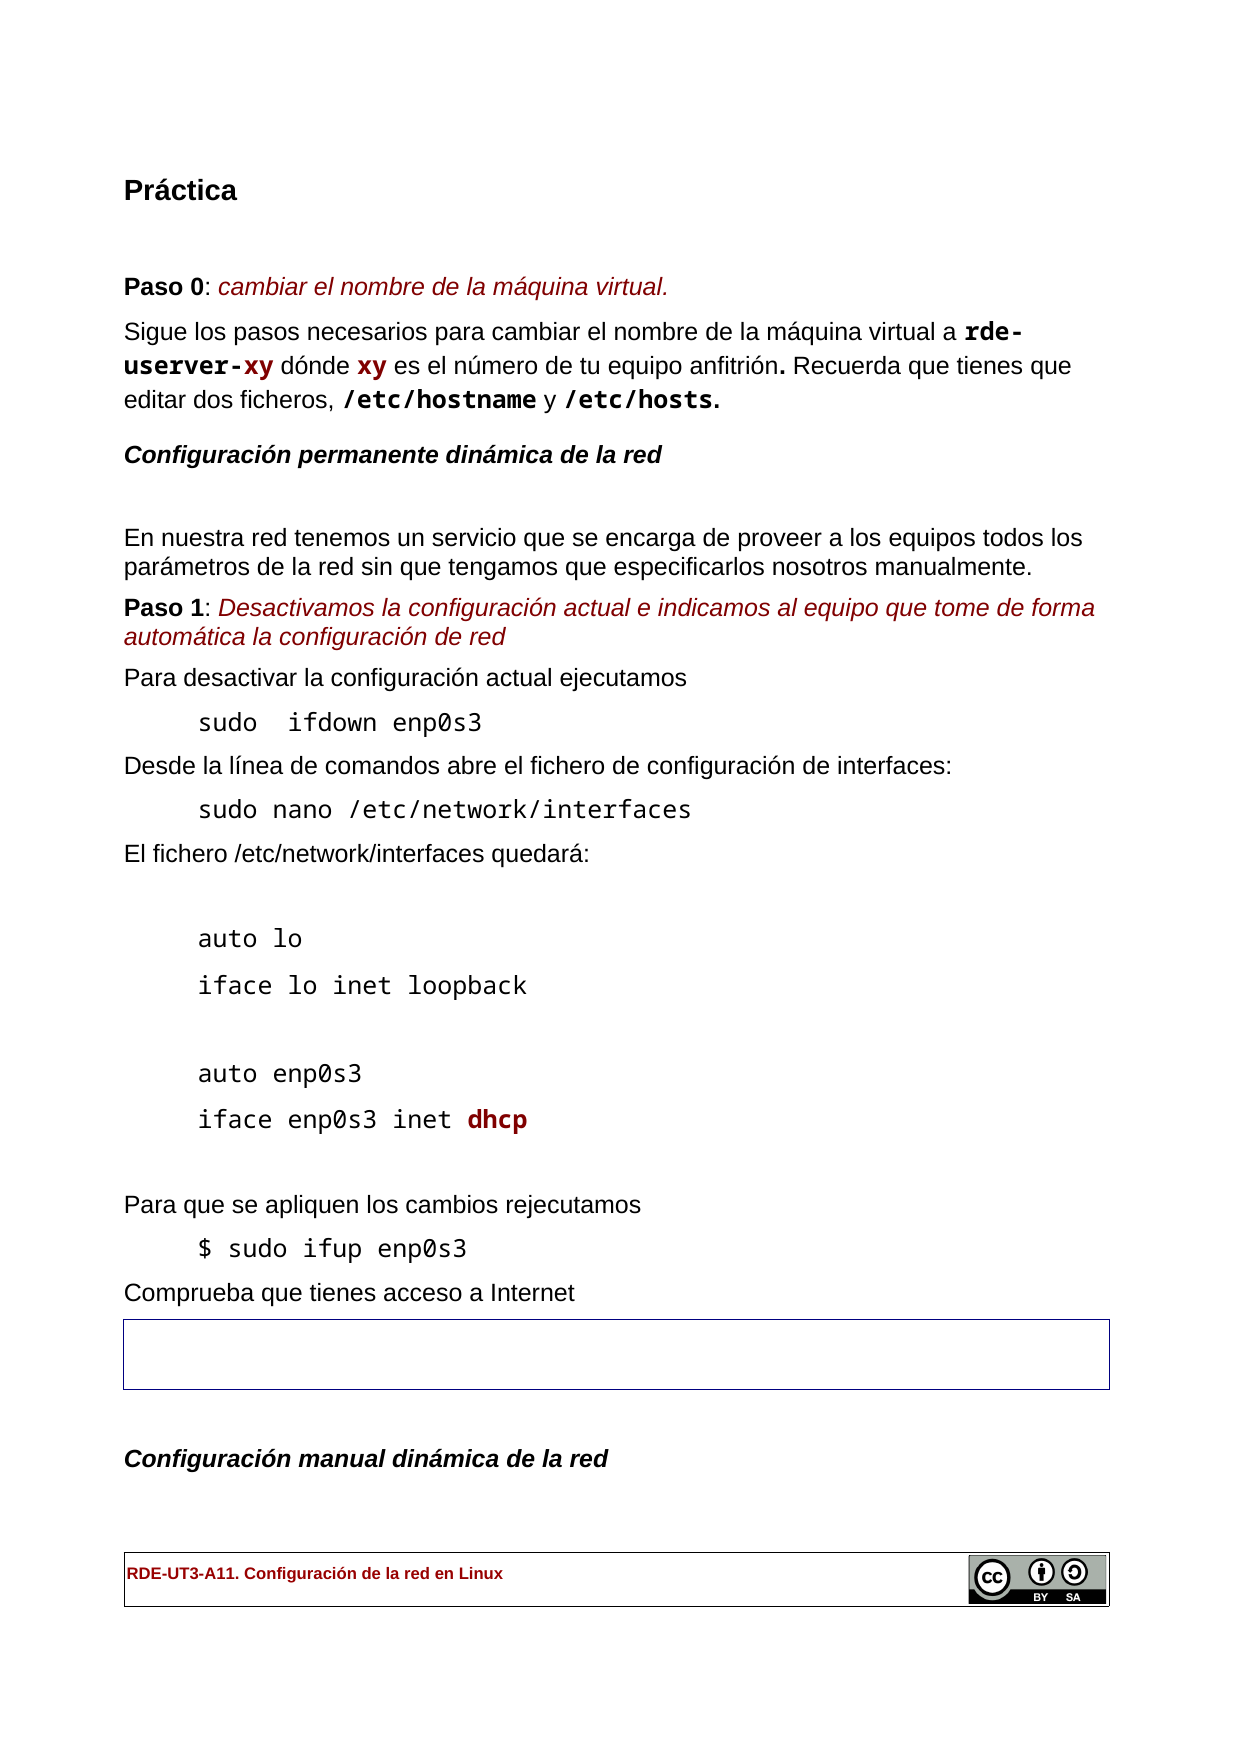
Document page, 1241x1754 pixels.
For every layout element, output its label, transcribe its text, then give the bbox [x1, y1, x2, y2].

text $ sudo ifup enp0s3 [123, 1231, 1109, 1265]
text auto lo [197, 921, 1109, 955]
text Para que se apliquen los cambios rejecutamos [123, 1190, 1109, 1218]
text sudo ifdown enp0s3 [123, 704, 1109, 738]
text Desde la línea de comandos abre el fichero de configuración de interfaces: [123, 751, 1109, 779]
text Para desactivar la configuración actual ejecutamos [123, 663, 1109, 692]
text Sigue los pasos necesarios para cambiar el nombre de la máquina virtual a rde-userver-xy dónde xy es el número de tu equipo anfitrión. Recuerda que tienes que editar dos ficheros, /etc/hostname y /etc/hosts. [123, 313, 1109, 416]
text sudo nano /etc/network/interfaces [197, 792, 1109, 826]
text iface enp0s3 inet dhcp [197, 1102, 1109, 1136]
picture [968, 1555, 1107, 1604]
text auto enp0s3 [197, 1055, 1109, 1089]
subtitle Configuración permanente dinámica de la red [123, 441, 1109, 469]
text En nuestra red tenemos un servicio que se encarga de proveer a los equipos todos los parámetros de la red sin que tengamos que especificarlos nosotros manualmente. [123, 523, 1109, 580]
text iface lo inet loopback [197, 968, 1109, 1002]
table_header [124, 1320, 1109, 1389]
text Paso 1: Desactivamos la configuración actual e indicamos al equipo que tome de forma automática la configuración de red [123, 593, 1109, 650]
subtitle Configuración manual dinámica de la red [123, 1444, 1109, 1472]
subtitle Práctica [123, 173, 1109, 206]
text Paso 0: cambiar el nombre de la máquina virtual. [123, 272, 1109, 301]
text El fichero /etc/network/interfaces quedará: [123, 838, 1109, 867]
text Comprueba que tienes acceso a Internet [123, 1278, 1109, 1306]
